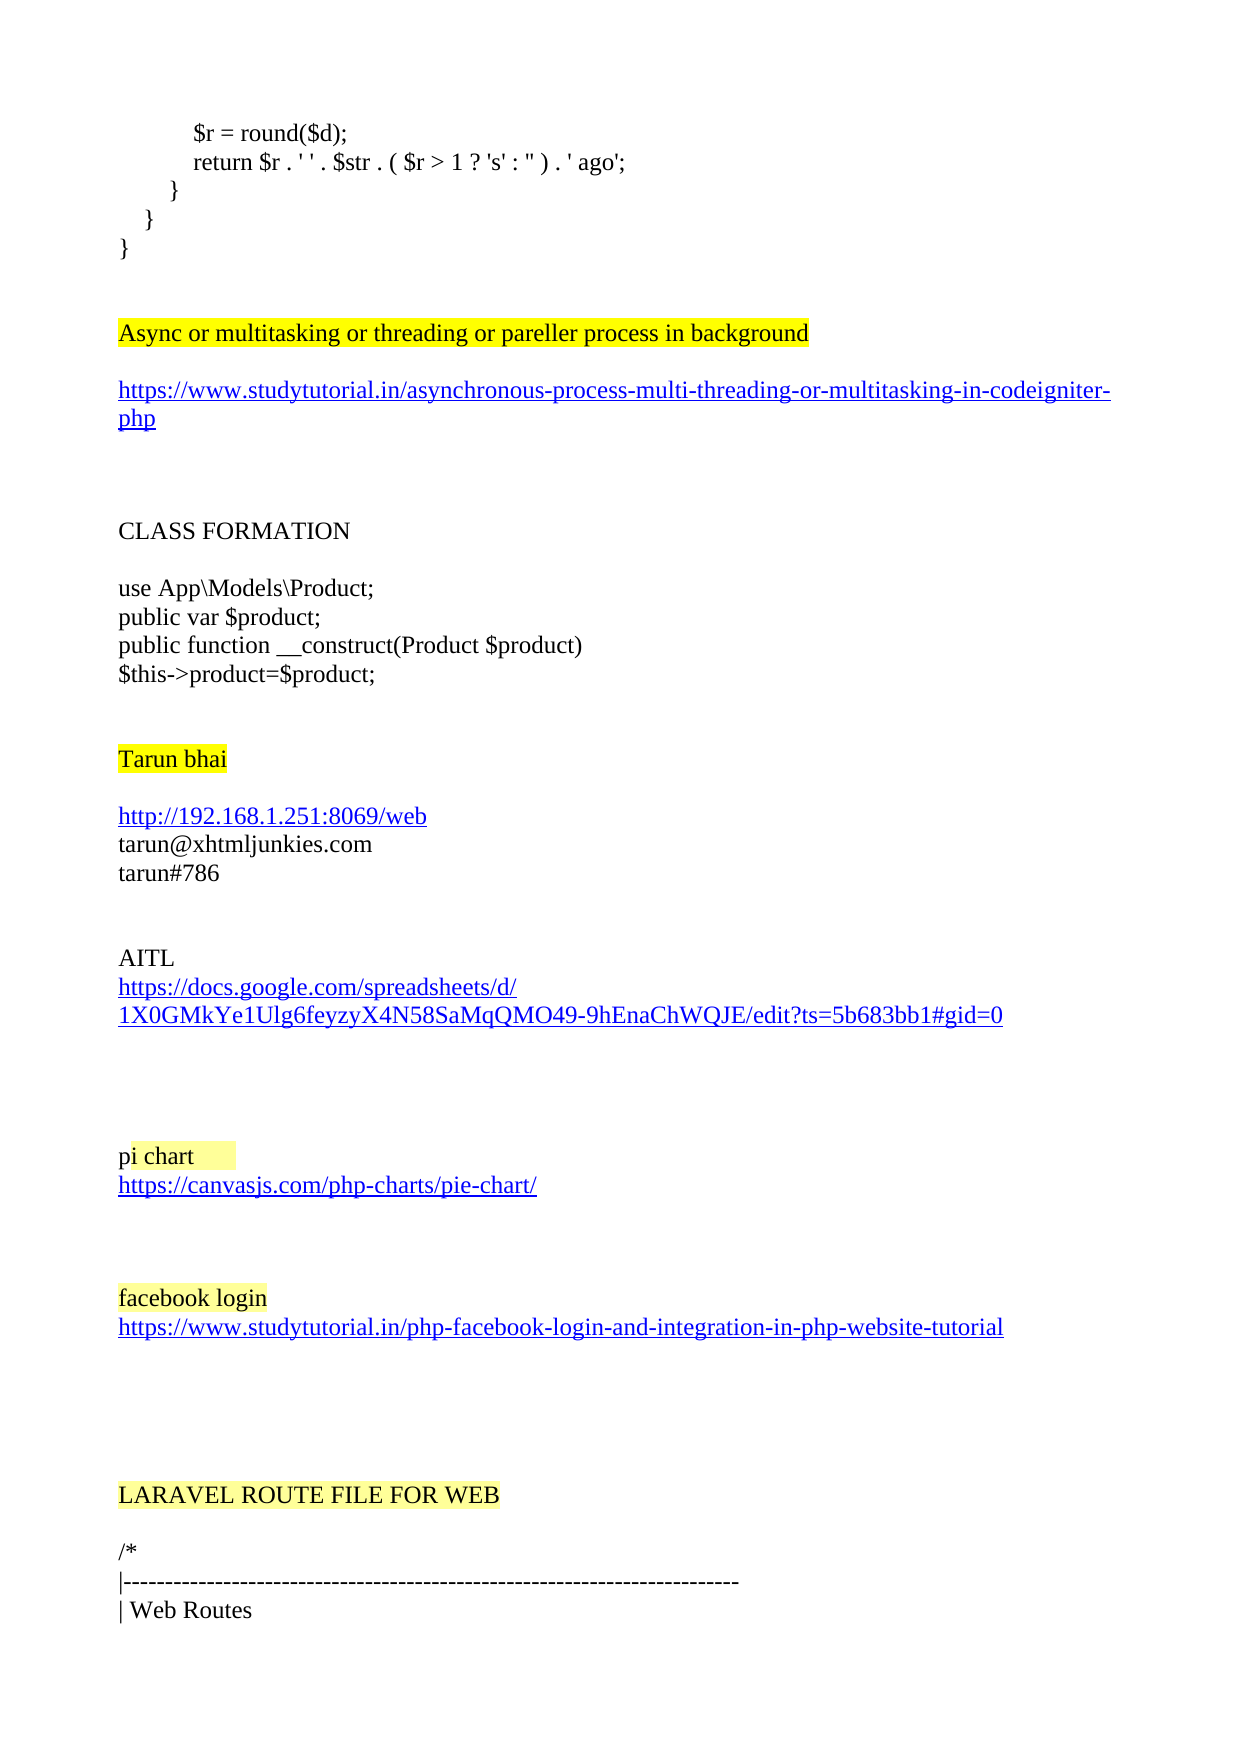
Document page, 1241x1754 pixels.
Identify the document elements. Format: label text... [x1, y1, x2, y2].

text pi chart [118, 1141, 1122, 1170]
text public var $product; [118, 602, 1122, 631]
text use App\Models\Product; [118, 573, 1122, 602]
text | Web Routes [118, 1595, 1122, 1624]
text AITL [118, 943, 1122, 972]
text $r = round($d); [118, 118, 1122, 147]
text $this->product=$product; [118, 659, 1122, 688]
text LARAVEL ROUTE FILE FOR WEB [118, 1481, 1122, 1509]
text Tarun bhai [118, 744, 1122, 773]
text |-------------------------------------------------------------------------- [118, 1566, 1122, 1595]
text public function __construct(Product $product) [118, 631, 1122, 659]
text } [118, 204, 1122, 233]
text https://canvasjs.com/php-charts/pie-chart/ [118, 1170, 1122, 1199]
text /* [118, 1537, 1122, 1566]
text return $r . ' ' . $str . ( $r > 1 ? 's' : '' ) . ' ago'; [118, 147, 1122, 176]
text http://192.168.1.251:8069/web [118, 801, 1122, 829]
text } [118, 176, 1122, 204]
text tarun#786 [118, 858, 1122, 887]
text } [118, 233, 1122, 262]
text https://www.studytutorial.in/php-facebook-login-and-integration-in-php-website-tutorial [118, 1312, 1122, 1341]
text facebook login [118, 1283, 1122, 1312]
text https://www.studytutorial.in/asynchronous-process-multi-threading-or-multitasking-in-codeigniter-php [118, 375, 1122, 432]
text tarun@xhtmljunkies.com [118, 829, 1122, 858]
text CLASS FORMATION [118, 516, 1122, 545]
text https://docs.google.com/spreadsheets/d/1X0GMkYe1Ulg6feyzyX4N58SaMqQMO49-HYPERLINK "https://docs.google.com/spreadsheets/d/1X0GMkYe1Ulg6feyzyX4N58SaMqQMO49-9hEnaChWQJE/edit?ts=5b683bb1#gid=0"9hEnaChWQJE/edit?ts=5b683bb1#gid=0 [118, 972, 1122, 1029]
text Async or multitasking or threading or pareller process in background [118, 318, 1122, 347]
